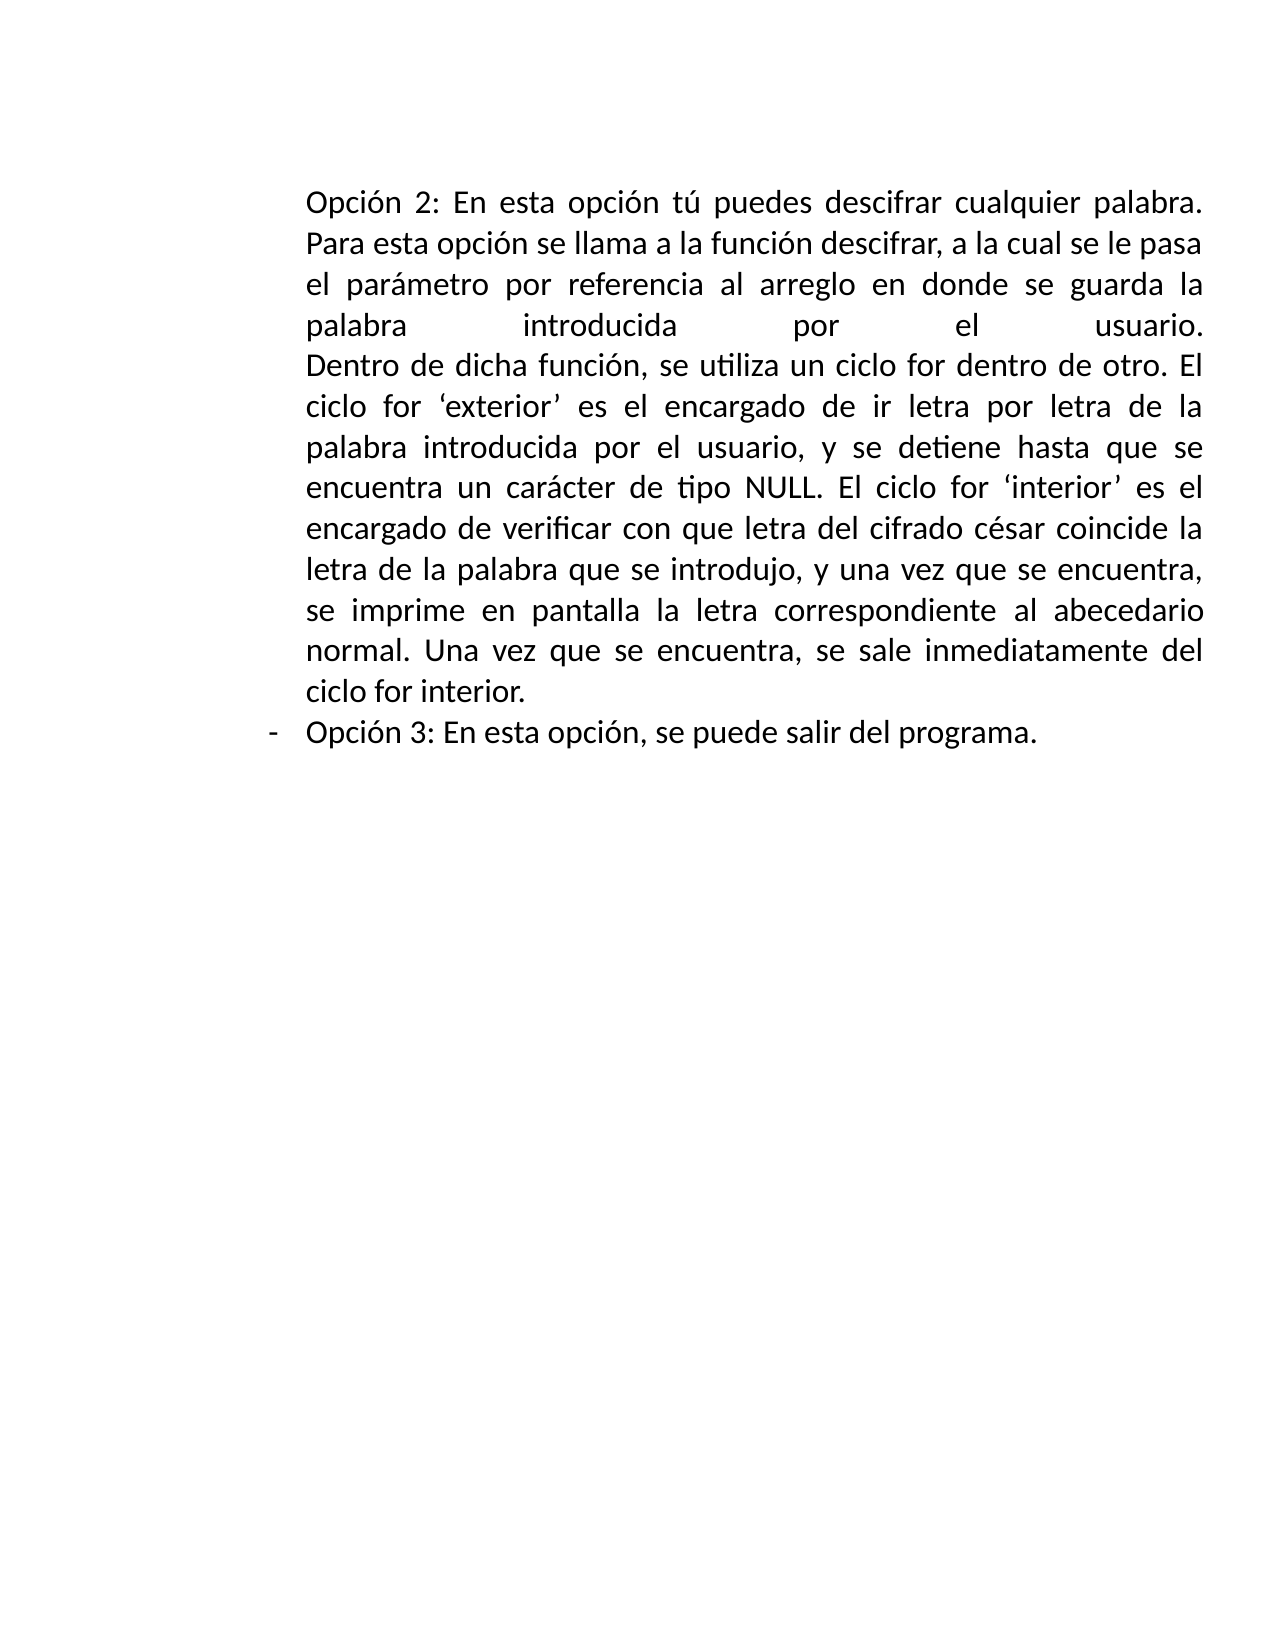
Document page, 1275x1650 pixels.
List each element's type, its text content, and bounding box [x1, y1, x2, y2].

list Opción 2: En esta opción tú puedes descifrar cualquier palabra. Para esta opción se llama a la función descifrar, a la cual se le pasa el parámetro por referencia al arreglo en donde se guarda la palabra introducida por el usuario. Dentro de dicha función, se utiliza un ciclo for dentro de otro. El ciclo for ‘exterior’ es el encargado de ir letra por letra de la palabra introducida por el usuario, y se detiene hasta que se encuentra un carácter de tipo NULL. El ciclo for ‘interior’ es el encargado de verificar con que letra del cifrado césar coincide la letra de la palabra que se introdujo, y una vez que se encuentra, se imprime en pantalla la letra correspondiente al abecedario normal. Una vez que se encuentra, se sale inmediatamente del ciclo for interior. [306, 181, 1205, 711]
list Opción 3: En esta opción, se puede salir del programa. [268, 711, 1205, 752]
